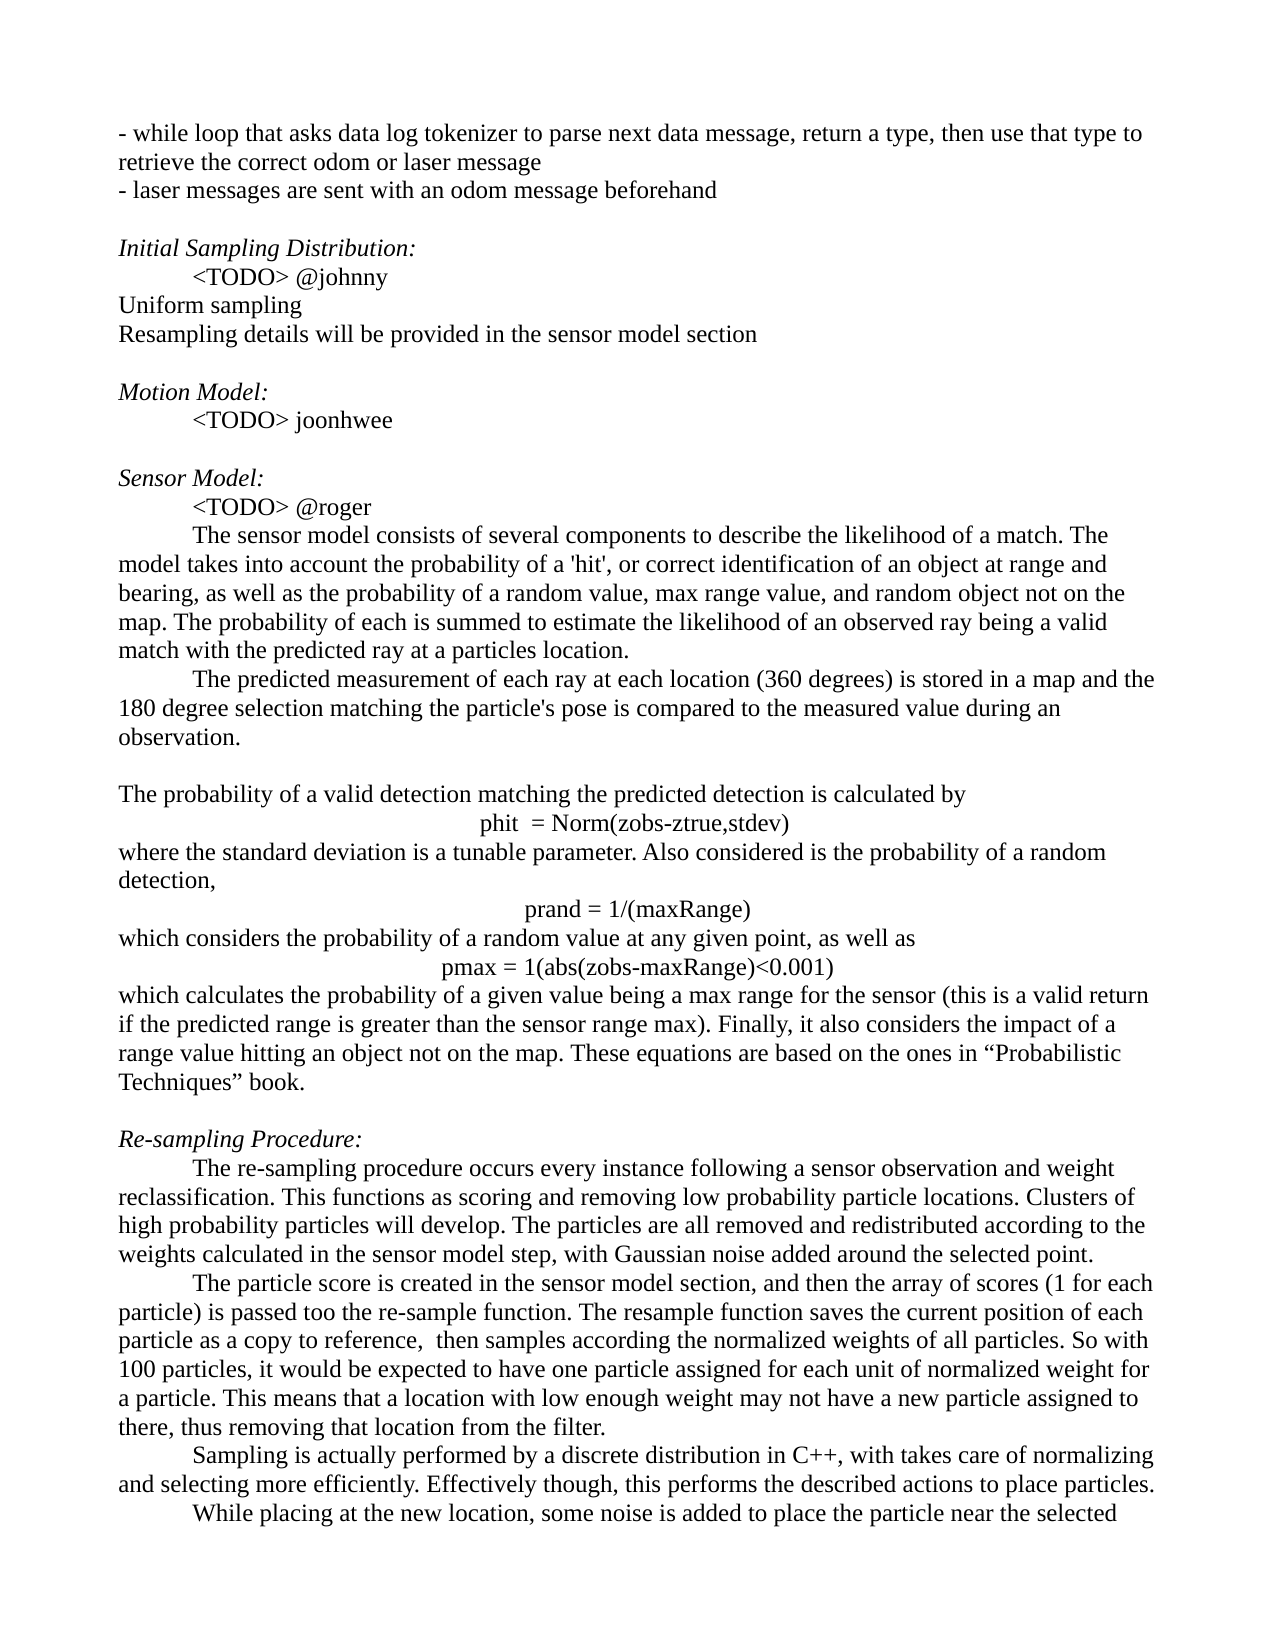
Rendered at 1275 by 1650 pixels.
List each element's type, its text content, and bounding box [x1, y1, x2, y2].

text Resampling details will be provided in the sensor model section [118, 319, 1157, 348]
text The probability of a valid detection matching the predicted detection is calculated by [118, 779, 1157, 808]
text The predicted measurement of each ray at each location (360 degrees) is stored in a map and the 180 degree selection matching the particle's pose is compared to the measured value during an observation. [118, 664, 1157, 751]
text Motion Model: [118, 377, 1157, 406]
text Sampling is actually performed by a discrete distribution in C++, with takes care of normalizing and selecting more efficiently. Effectively though, this performs the described actions to place particles. [118, 1441, 1157, 1498]
text The sensor model consists of several components to describe the likelihood of a match. The model takes into account the probability of a 'hit', or correct identification of an object at range and bearing, as well as the probability of a random value, max range value, and random object not on the map. The probability of each is summed to estimate the likelihood of an observed ray being a valid match with the predicted ray at a particles location. [118, 521, 1157, 664]
text where the standard deviation is a tunable parameter. Also considered is the probability of a random detection, [118, 837, 1157, 894]
text phit = Norm(zobs-ztrue,stdev) [118, 808, 1157, 837]
text which considers the probability of a random value at any given point, as well as [118, 923, 1157, 952]
text - laser messages are sent with an odom message beforehand [118, 176, 1157, 204]
text <TODO> @johnny [118, 262, 1157, 291]
text Initial Sampling Distribution: [118, 233, 1157, 262]
text Re-sampling Procedure: [118, 1124, 1157, 1153]
text The re-sampling procedure occurs every instance following a sensor observation and weight reclassification. This functions as scoring and removing low probability particle locations. Clusters of high probability particles will develop. The particles are all removed and redistributed according to the weights calculated in the sensor model step, with Gaussian noise added around the selected point. [118, 1153, 1157, 1268]
text Uniform sampling [118, 291, 1157, 319]
text - while loop that asks data log tokenizer to parse next data message, return a type, then use that type to retrieve the correct odom or laser message [118, 118, 1157, 176]
text which calculates the probability of a given value being a max range for the sensor (this is a valid return if the predicted range is greater than the sensor range max). Finally, it also considers the impact of a range value hitting an object not on the map. These equations are based on the ones in “Probabilistic Techniques” book. [118, 981, 1157, 1096]
text <TODO> @roger [118, 492, 1157, 521]
text Sensor Model: [118, 463, 1157, 492]
text prand = 1/(maxRange) [118, 894, 1157, 923]
text The particle score is created in the sensor model section, and then the array of scores (1 for each particle) is passed too the re-sample function. The resample function saves the current position of each particle as a copy to reference, then samples according the normalized weights of all particles. So with 100 particles, it would be expected to have one particle assigned for each unit of normalized weight for a particle. This means that a location with low enough weight may not have a new particle assigned to there, thus removing that location from the filter. [118, 1268, 1157, 1441]
text While placing at the new location, some noise is added to place the particle near the selected [118, 1498, 1157, 1527]
text pmax = 1(abs(zobs-maxRange)<0.001) [118, 952, 1157, 981]
text <TODO> joonhwee [118, 406, 1157, 434]
